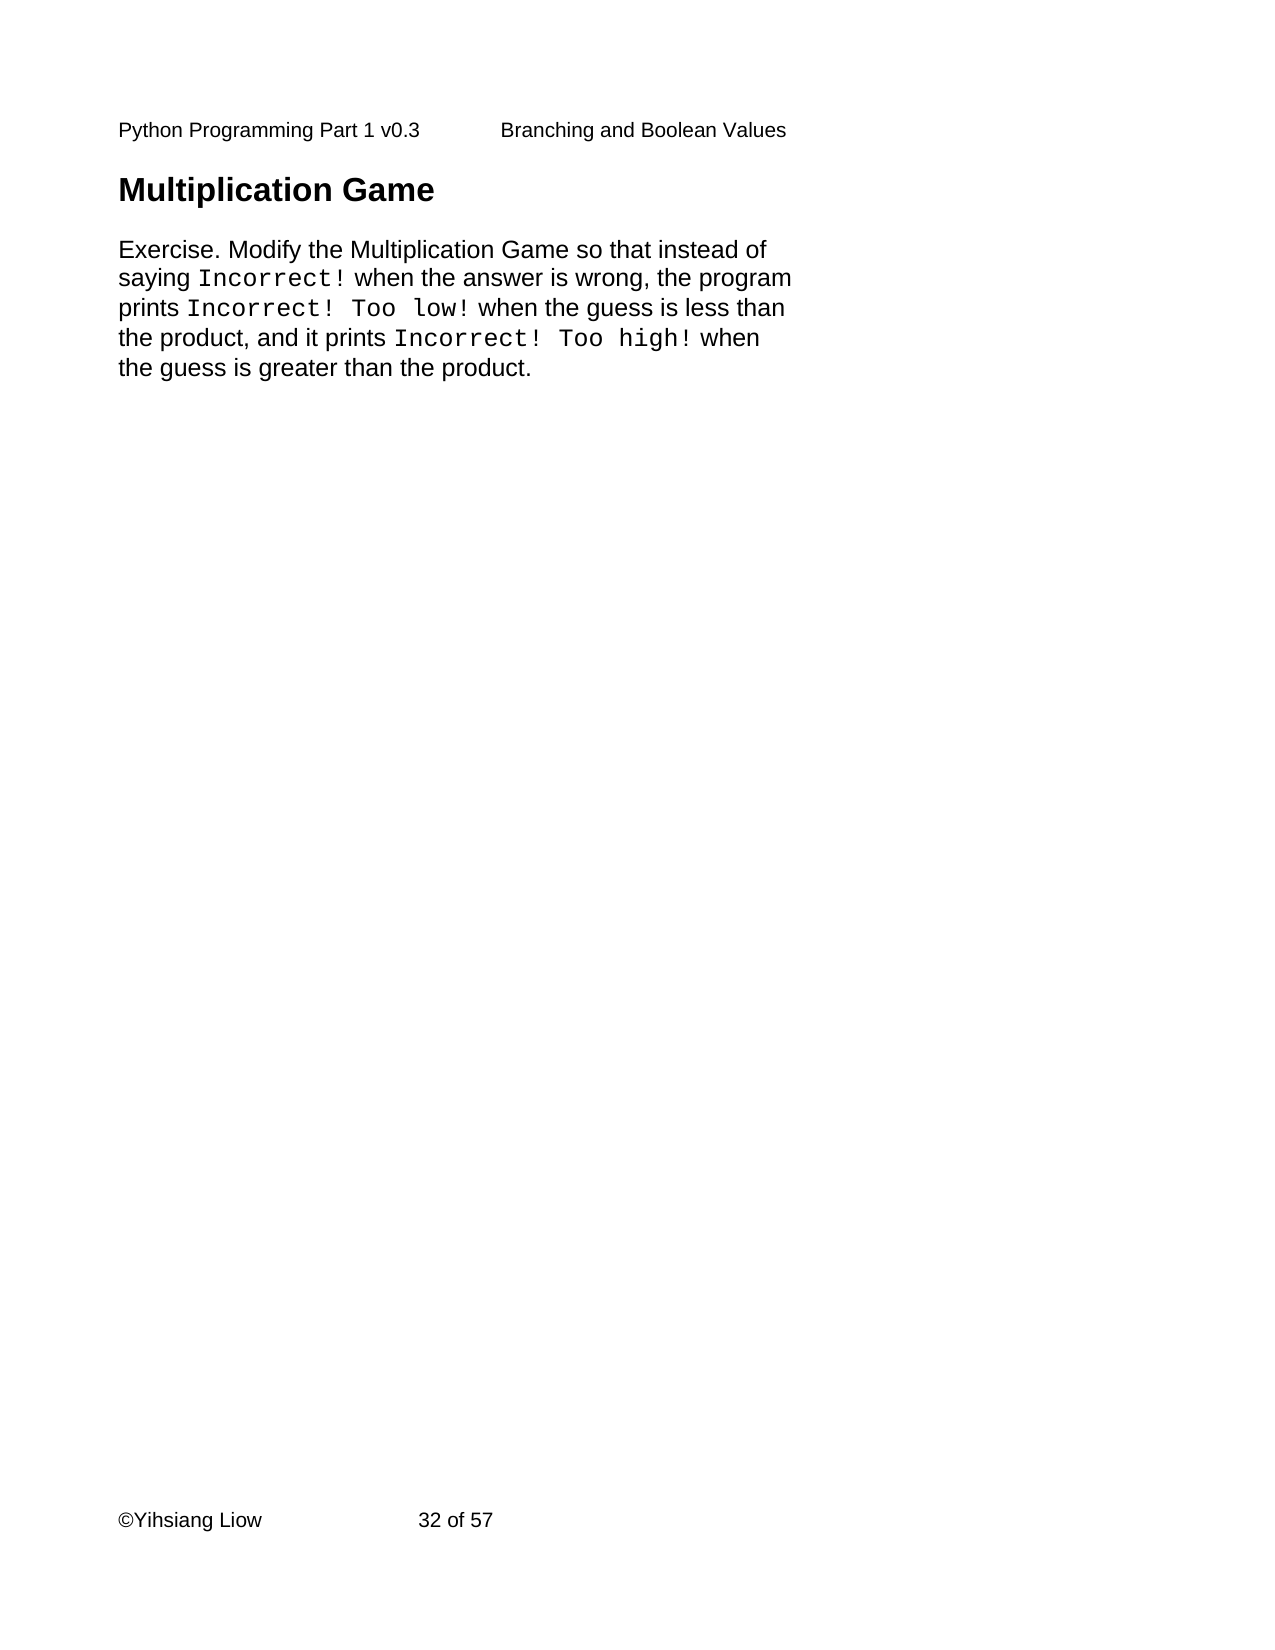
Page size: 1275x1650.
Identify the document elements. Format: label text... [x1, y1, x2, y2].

text Exercise. Modify the Multiplication Game so that instead of saying Incorrect! when the answer is wrong, the program prints Incorrect! Too low! when the guess is less than the product, and it prints Incorrect! Too high! when the guess is greater than the product. [118, 236, 793, 382]
text Multiplication Game [118, 171, 793, 208]
